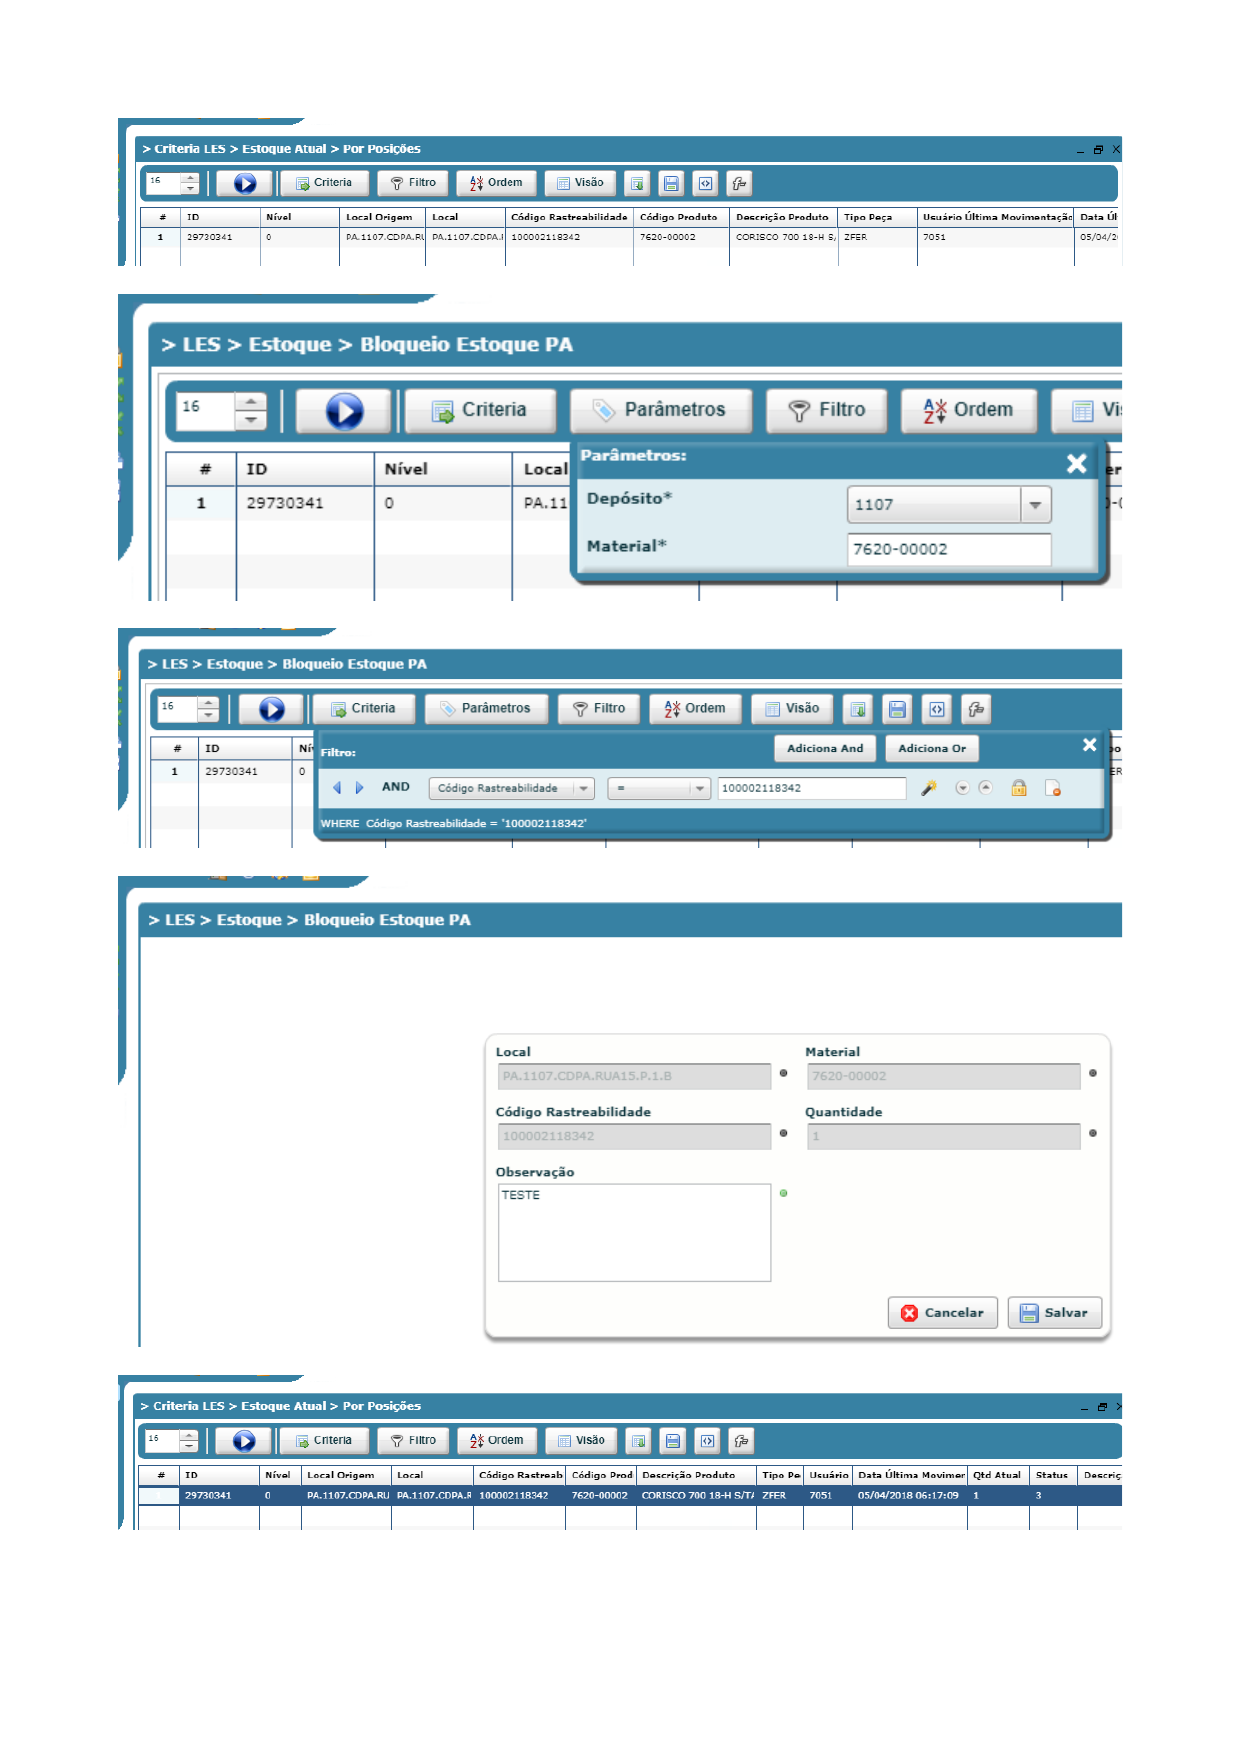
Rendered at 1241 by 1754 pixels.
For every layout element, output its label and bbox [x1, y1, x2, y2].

picture [118, 876, 1123, 1347]
picture [118, 294, 1123, 601]
picture [118, 118, 1123, 266]
picture [118, 628, 1123, 848]
picture [118, 1375, 1123, 1530]
